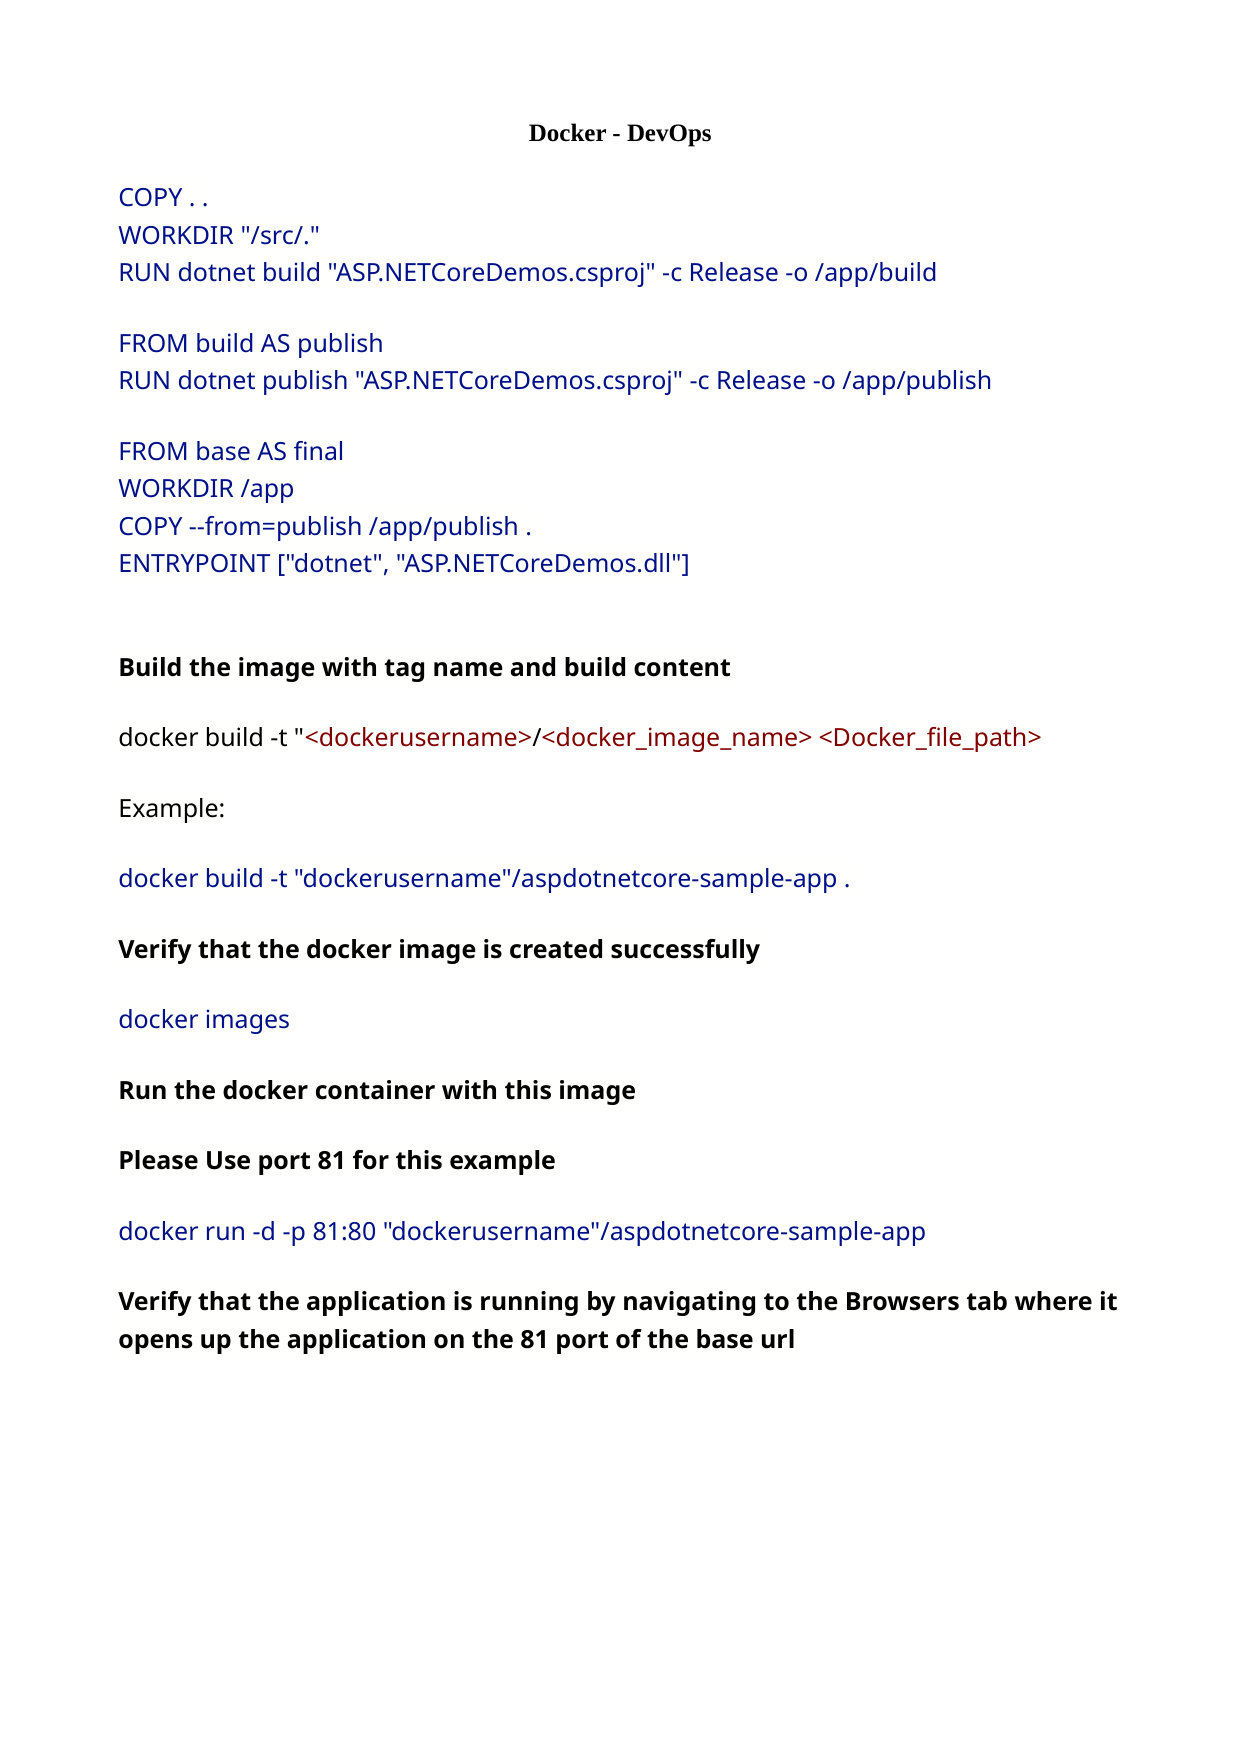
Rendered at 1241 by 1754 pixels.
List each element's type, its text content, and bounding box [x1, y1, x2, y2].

text Verify that the docker image is created successfully [118, 928, 1122, 966]
text RUN dotnet build "ASP.NETCoreDemos.csproj" -c Release -o /app/build [118, 251, 1122, 289]
text WORKDIR "/src/." [118, 214, 1122, 251]
text RUN dotnet publish "ASP.NETCoreDemos.csproj" -c Release -o /app/publish [118, 359, 1122, 397]
text ENTRYPOINT ["dotnet", "ASP.NETCoreDemos.dll"] [118, 542, 1122, 580]
text docker build -t "<dockerusername>/<docker_image_name> <Docker_file_path> [118, 716, 1122, 754]
text Verify that the application is running by navigating to the Browsers tab where it opens up the application on the 81 port of the base url [118, 1281, 1122, 1356]
text docker build -t "dockerusername"/aspdotnetcore-sample-app . [118, 857, 1122, 895]
text docker images [118, 998, 1122, 1036]
text Run the docker container with this image [118, 1069, 1122, 1107]
text FROM base AS final [118, 430, 1122, 467]
text docker run -d -p 81:80 "dockerusername"/aspdotnetcore-sample-app [118, 1210, 1122, 1248]
text Build the image with tag name and build content [118, 646, 1122, 683]
text FROM build AS publish [118, 322, 1122, 359]
text Please Use port 81 for this example [118, 1139, 1122, 1177]
text Example: [118, 787, 1122, 824]
text COPY --from=publish /app/publish . [118, 505, 1122, 542]
text COPY . . [118, 176, 1122, 214]
text WORKDIR /app [118, 467, 1122, 505]
